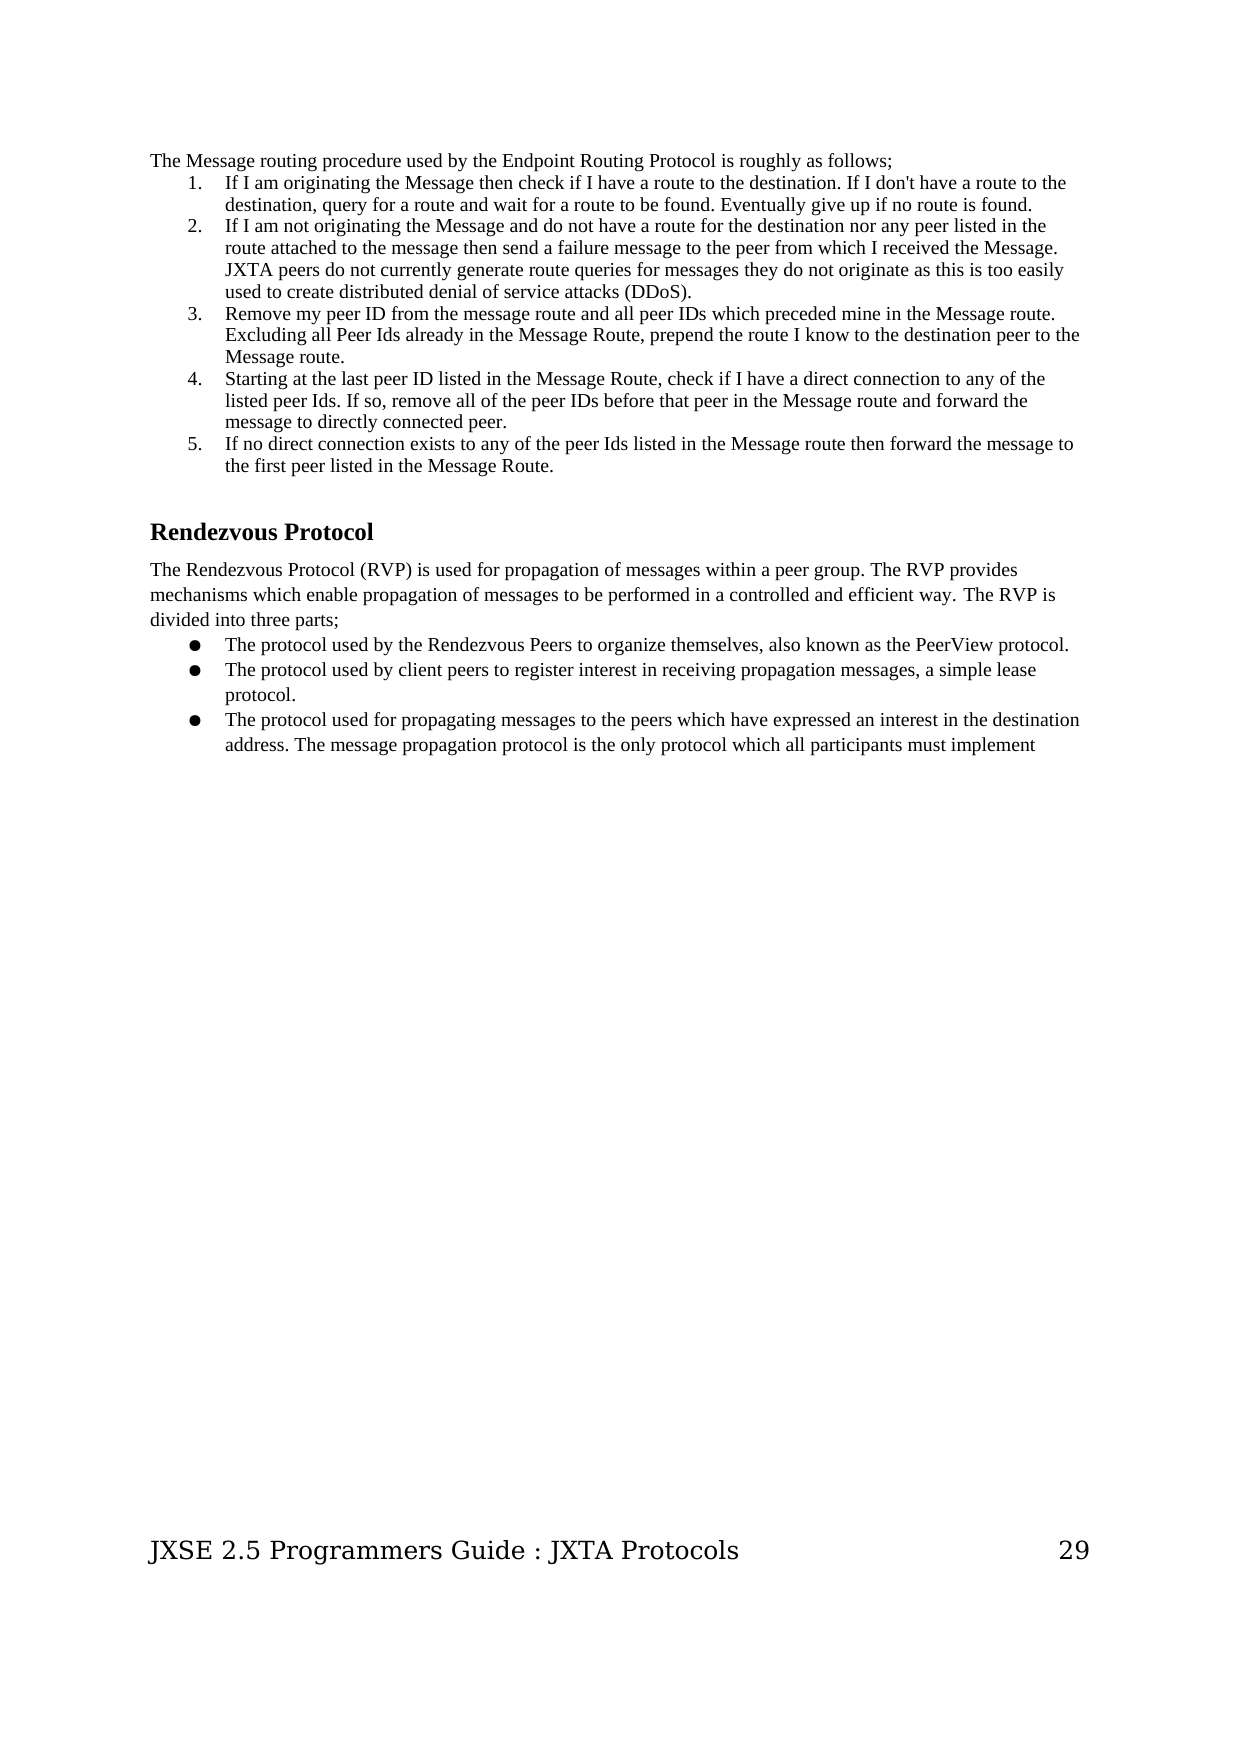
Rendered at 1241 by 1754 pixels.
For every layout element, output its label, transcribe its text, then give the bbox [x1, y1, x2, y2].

list If no direct connection exists to any of the peer Ids listed in the Message route then forward the message to the first peer listed in the Message Route. [187, 433, 1090, 477]
list If I am not originating the Message and do not have a route for the destination nor any peer listed in the route attached to the message then send a failure message to the peer from which I received the Message. JXTA peers do not currently generate route queries for messages they do not originate as this is too easily used to create distributed denial of service attacks (DDoS). [187, 215, 1090, 302]
text The Message routing procedure used by the Endpoint Routing Protocol is roughly as follows; [150, 150, 1090, 172]
list If I am originating the Message then check if I have a route to the destination. If I don't have a route to the destination, query for a route and wait for a route to be found. Eventually give up if no route is found. [187, 172, 1090, 215]
list The protocol used by client peers to register interest in receiving propagation messages, a simple lease protocol. [187, 656, 1090, 706]
list Starting at the last peer ID listed in the Message Route, check if I have a direct connection to any of the listed peer Ids. If so, remove all of the peer IDs before that peer in the Message route and forward the message to directly connected peer. [187, 368, 1090, 433]
list The protocol used for propagating messages to the peers which have expressed an interest in the destination address. The message propagation protocol is the only protocol which all participants must implement [187, 706, 1090, 756]
text Rendezvous Protocol [150, 518, 1090, 546]
list The protocol used by the Rendezvous Peers to organize themselves, also known as the PeerView protocol. [187, 631, 1090, 656]
list Remove my peer ID from the message route and all peer IDs which preceded mine in the Message route. Excluding all Peer Ids already in the Message Route, prepend the route I know to the destination peer to the Message route. [187, 302, 1090, 368]
text The Rendezvous Protocol (RVP) is used for propagation of messages within a peer group. The RVP provides mechanisms which enable propagation of messages to be performed in a controlled and efficient way. The RVP is divided into three parts; [150, 556, 1090, 631]
